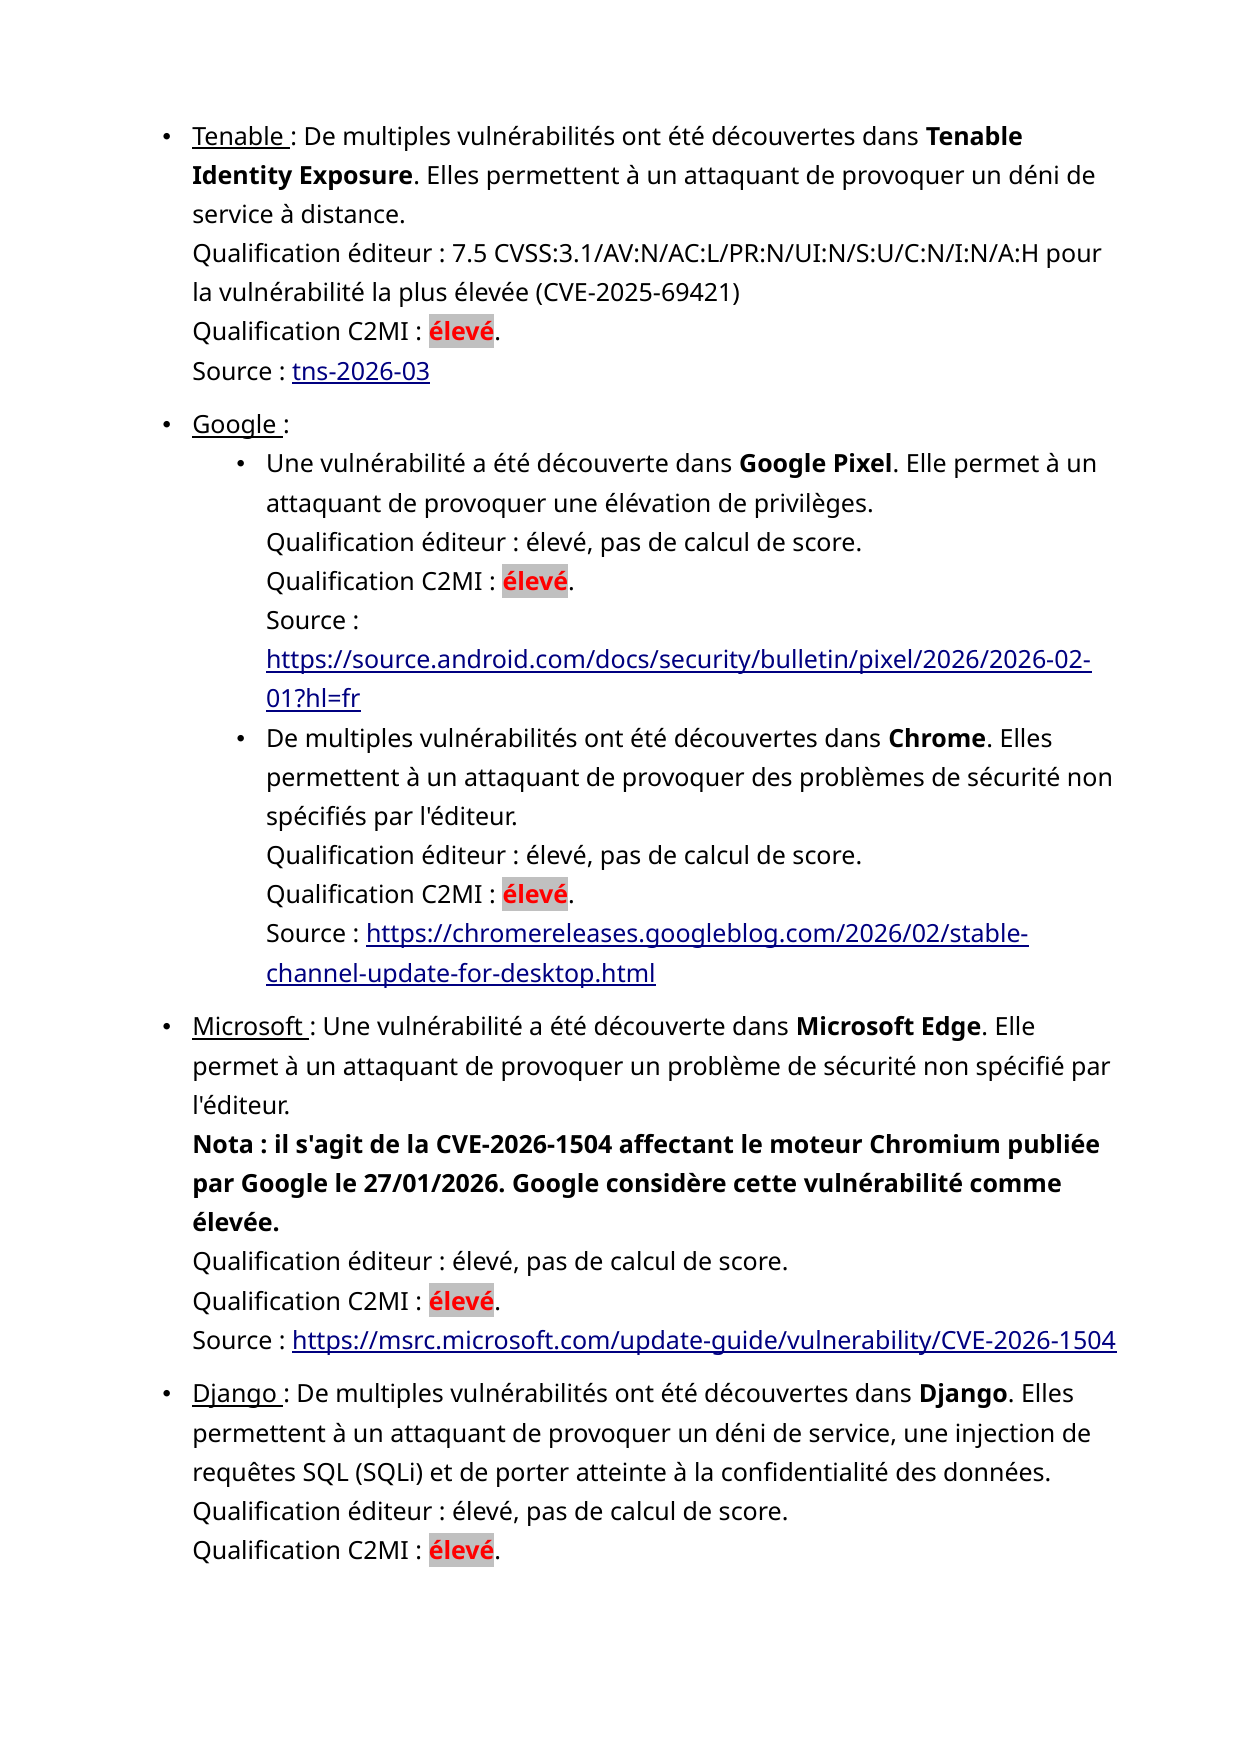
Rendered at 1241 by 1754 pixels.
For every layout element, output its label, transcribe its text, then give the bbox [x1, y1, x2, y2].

list Django : De multiples vulnérabilités ont été découvertes dans Django. Elles permettent à un attaquant de provoquer un déni de service, une injection de requêtes SQL (SQLi) et de porter atteinte à la confidentialité des données. Qualification éditeur : élevé, pas de calcul de score. Qualification C2MI : élevé. [162, 1376, 1122, 1567]
list Google : [162, 407, 1122, 441]
list Tenable : De multiples vulnérabilités ont été découvertes dans Tenable Identity Exposure. Elles permettent à un attaquant de provoquer un déni de service à distance. Qualification éditeur : 7.5 CVSS:3.1/AV:N/AC:L/PR:N/UI:N/S:U/C:N/I:N/A:H pour la vulnérabilité la plus élevée (CVE-2025-69421) Qualification C2MI : élevé. Source : tns-2026-03 [162, 118, 1122, 387]
list Une vulnérabilité a été découverte dans Google Pixel. Elle permet à un attaquant de provoquer une élévation de privilèges. Qualification éditeur : élevé, pas de calcul de score. Qualification C2MI : élevé. Source : https://source.android.com/docs/security/bulletin/pixel/2026/2026-02-01?hl=fr [236, 446, 1122, 715]
list Microsoft : Une vulnérabilité a été découverte dans Microsoft Edge. Elle permet à un attaquant de provoquer un problème de sécurité non spécifié par l'éditeur. Nota : il s'agit de la CVE-2026-1504 affectant le moteur Chromium publiée par Google le 27/01/2026. Google considère cette vulnérabilité comme élevée. Qualification éditeur : élevé, pas de calcul de score. Qualification C2MI : élevé. Source : https://msrc.microsoft.com/update-guide/vulnerability/CVE-2026-1504 [162, 1009, 1122, 1356]
list De multiples vulnérabilités ont été découvertes dans Chrome. Elles permettent à un attaquant de provoquer des problèmes de sécurité non spécifiés par l'éditeur. Qualification éditeur : élevé, pas de calcul de score. Qualification C2MI : élevé. Source : https://chromereleases.googleblog.com/2026/02/stable-channel-update-for-desktop.html [236, 720, 1122, 989]
